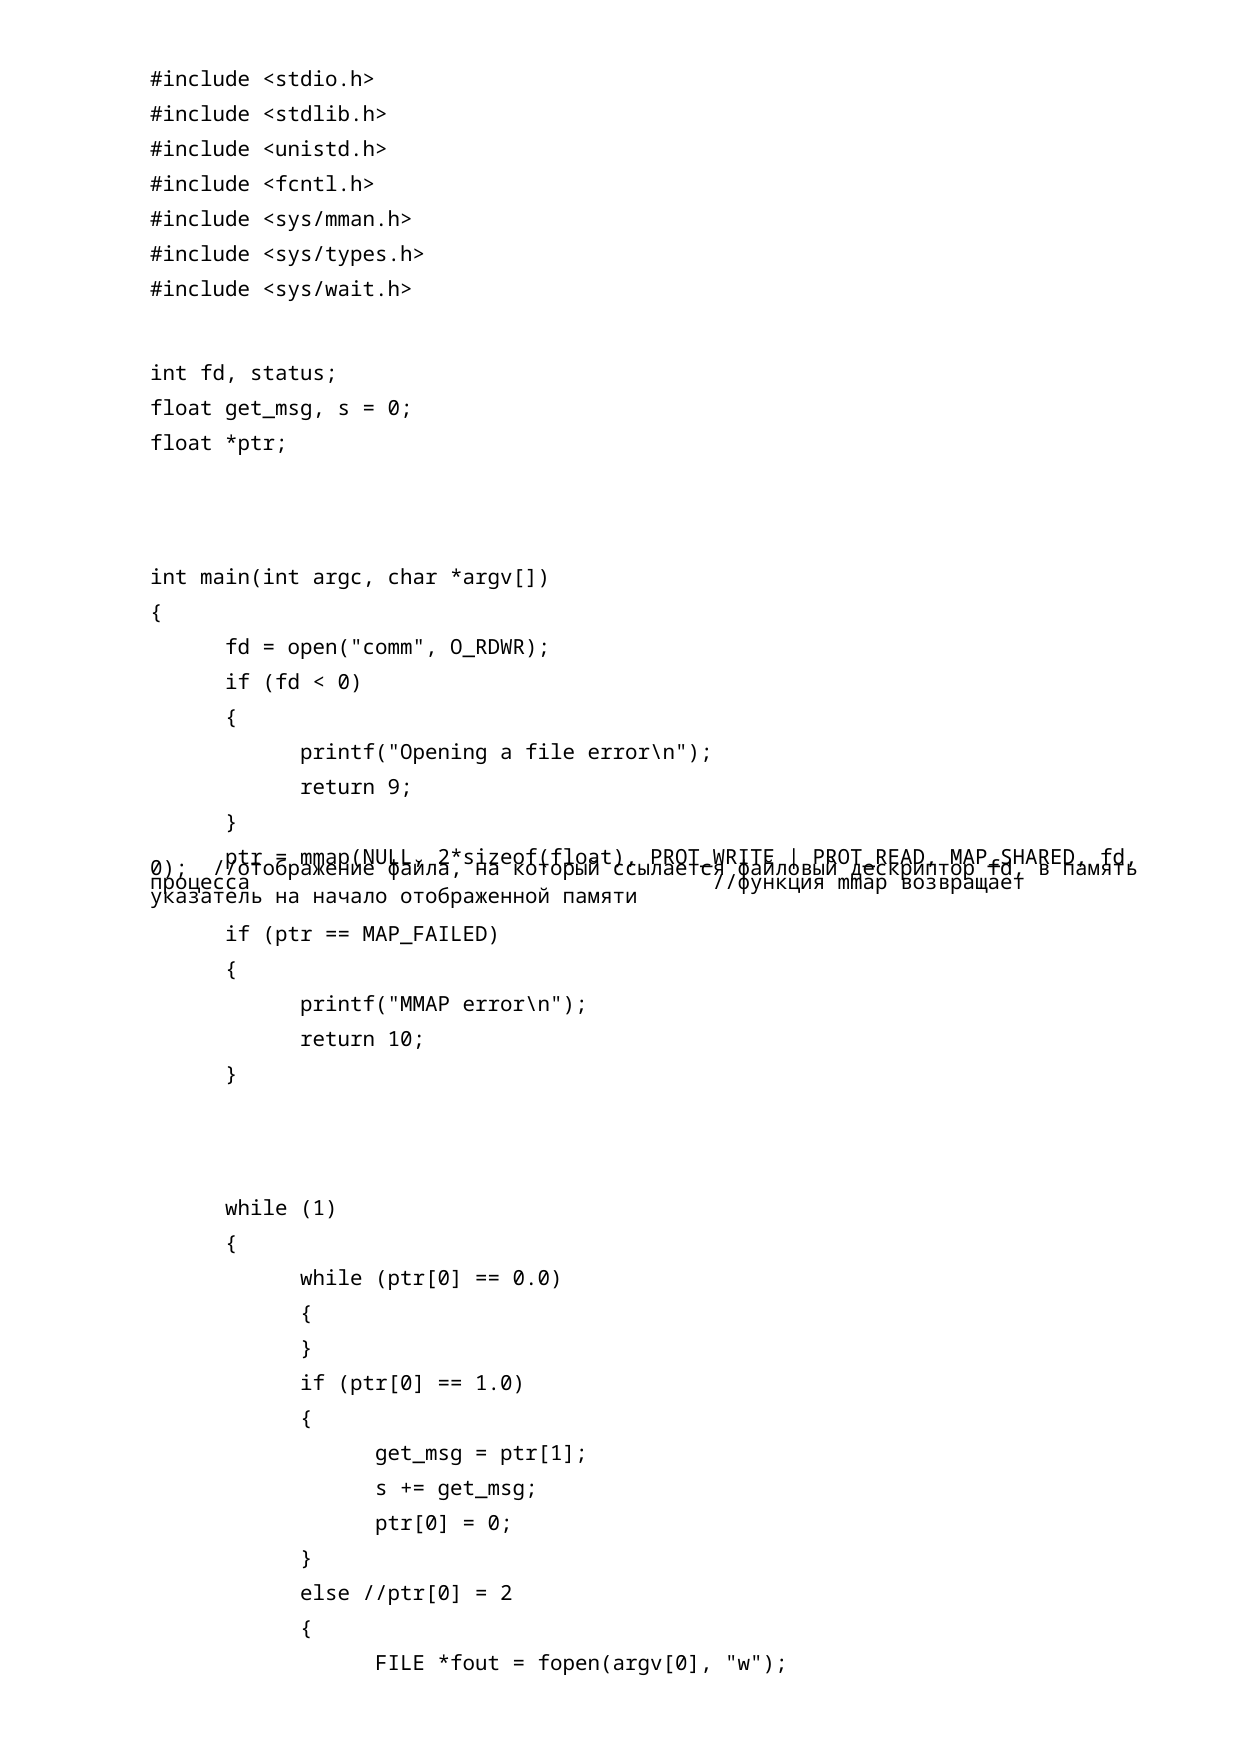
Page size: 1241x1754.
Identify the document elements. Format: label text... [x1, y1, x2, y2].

text while (1) [331, 1204, 1147, 1218]
text s += get_msg; [522, 1484, 1147, 1498]
text { [231, 1239, 1147, 1253]
text ptr[0] = 0; [419, 1519, 443, 1533]
text fd = open("comm", O_RDWR); [150, 643, 302, 657]
text #include <unistd.h> [150, 145, 1147, 159]
text else //ptr[0] = 2 [457, 1589, 1147, 1603]
text #include <sys/wait.h> [150, 285, 292, 299]
text { [156, 608, 1147, 622]
text #include <stdio.h> [150, 75, 1147, 89]
text if (fd < 0) [356, 678, 1147, 692]
text printf("MMAP error\n"); [303, 1001, 1147, 1015]
text if (fd < 0) [268, 678, 356, 692]
text printf("Opening a file error\n"); [693, 748, 1147, 762]
text float get_msg, s = 0; [310, 404, 1147, 418]
text } [150, 818, 232, 832]
text if (ptr == MAP_FAILED) [278, 931, 1147, 945]
text { [306, 1309, 1147, 1323]
text ptr[0] = 0; [378, 1519, 417, 1533]
text get_msg = ptr[1]; [460, 1449, 502, 1463]
text printf("Opening a file error\n"); [303, 748, 382, 762]
text { [306, 1414, 1147, 1428]
text while (1) [150, 1204, 307, 1218]
text if (ptr == MAP_FAILED) [150, 931, 277, 945]
text if (ptr[0] == 1.0) [150, 1379, 344, 1393]
text #include <sys/mman.h> [150, 215, 292, 229]
text int main(int argc, char *argv[]) [347, 573, 496, 587]
text { [150, 1309, 307, 1323]
text float get_msg, s = 0; [150, 404, 234, 418]
text #include <sys/types.h> [353, 250, 1147, 264]
text ptr = mmap(NULL, 2*sizeof(float), PROT_WRITE | PROT_READ, MAP_SHARED, fd, 0); //отображение файла, на который ссылается файловый дескриптор fd, в память процесса //функция mmap возвращает указатель на начало отображенной памяти [150, 853, 1147, 910]
text float get_msg, s = 0; [235, 404, 309, 418]
text { [150, 1414, 307, 1428]
text #include <sys/mman.h> [293, 215, 1147, 229]
text fd = open("comm", O_RDWR); [303, 643, 344, 657]
text s += get_msg; [150, 1484, 446, 1498]
text while (ptr[0] == 0.0) [150, 1274, 382, 1288]
text get_msg = ptr[1]; [150, 1449, 384, 1463]
text { [150, 966, 1147, 980]
text while (1) [306, 1204, 331, 1218]
text printf("Opening a file error\n"); [485, 748, 693, 762]
text fd = open("comm", O_RDWR); [531, 643, 1147, 657]
text { [231, 713, 1147, 727]
text int main(int argc, char *argv[]) [150, 573, 257, 587]
text { [150, 1624, 307, 1638]
text printf("Opening a file error\n"); [415, 748, 484, 762]
text } [306, 1554, 1147, 1568]
text fd = open("comm", O_RDWR); [343, 643, 531, 657]
text FILE *fout = fopen(argv[0], "w"); [768, 1659, 1147, 1673]
text { [150, 713, 232, 727]
text { [306, 1624, 1147, 1638]
text float *ptr; [150, 439, 239, 453]
text float *ptr; [240, 439, 1147, 453]
text [150, 1001, 302, 1015]
text int main(int argc, char *argv[]) [256, 573, 346, 587]
text #include <sys/types.h> [150, 250, 292, 264]
text get_msg = ptr[1]; [569, 1449, 1147, 1463]
text printf("Opening a file error\n"); [150, 748, 302, 762]
text { [150, 608, 157, 622]
text while (ptr[0] == 0.0) [390, 1274, 430, 1288]
text } [231, 818, 1147, 832]
text return 10; [150, 1036, 1147, 1050]
text if (ptr[0] == 1.0) [353, 1379, 392, 1393]
text s += get_msg; [447, 1484, 521, 1498]
text #include <sys/wait.h> [293, 285, 1147, 299]
text FILE *fout = fopen(argv[0], "w"); [150, 1659, 564, 1673]
text get_msg = ptr[1]; [385, 1449, 459, 1463]
text } [306, 1344, 1147, 1358]
text while (ptr[0] == 0.0) [457, 1274, 556, 1288]
text else //ptr[0] = 2 [390, 1589, 430, 1603]
text return 9; [150, 783, 1147, 797]
text if (ptr[0] == 1.0) [419, 1379, 518, 1393]
text { [150, 1239, 232, 1253]
text #include <stdlib.h> [150, 110, 1147, 124]
text ptr[0] = 0; [444, 1519, 1147, 1533]
text get_msg = ptr[1]; [503, 1449, 542, 1463]
text } [150, 1071, 1147, 1085]
text #include <sys/types.h> [293, 250, 342, 264]
text #include <fcntl.h> [150, 180, 1147, 194]
text } [150, 1344, 307, 1358]
text if (ptr[0] == 1.0) [518, 1379, 1147, 1393]
text else //ptr[0] = 2 [150, 1589, 389, 1603]
text FILE *fout = fopen(argv[0], "w"); [694, 1659, 768, 1673]
text int main(int argc, char *argv[]) [543, 573, 1147, 587]
text if (fd < 0) [150, 678, 269, 692]
text int fd, status; [150, 369, 1147, 383]
text ptr[0] = 0; [150, 1519, 377, 1533]
text } [150, 1554, 307, 1568]
text while (ptr[0] == 0.0) [556, 1274, 1147, 1288]
